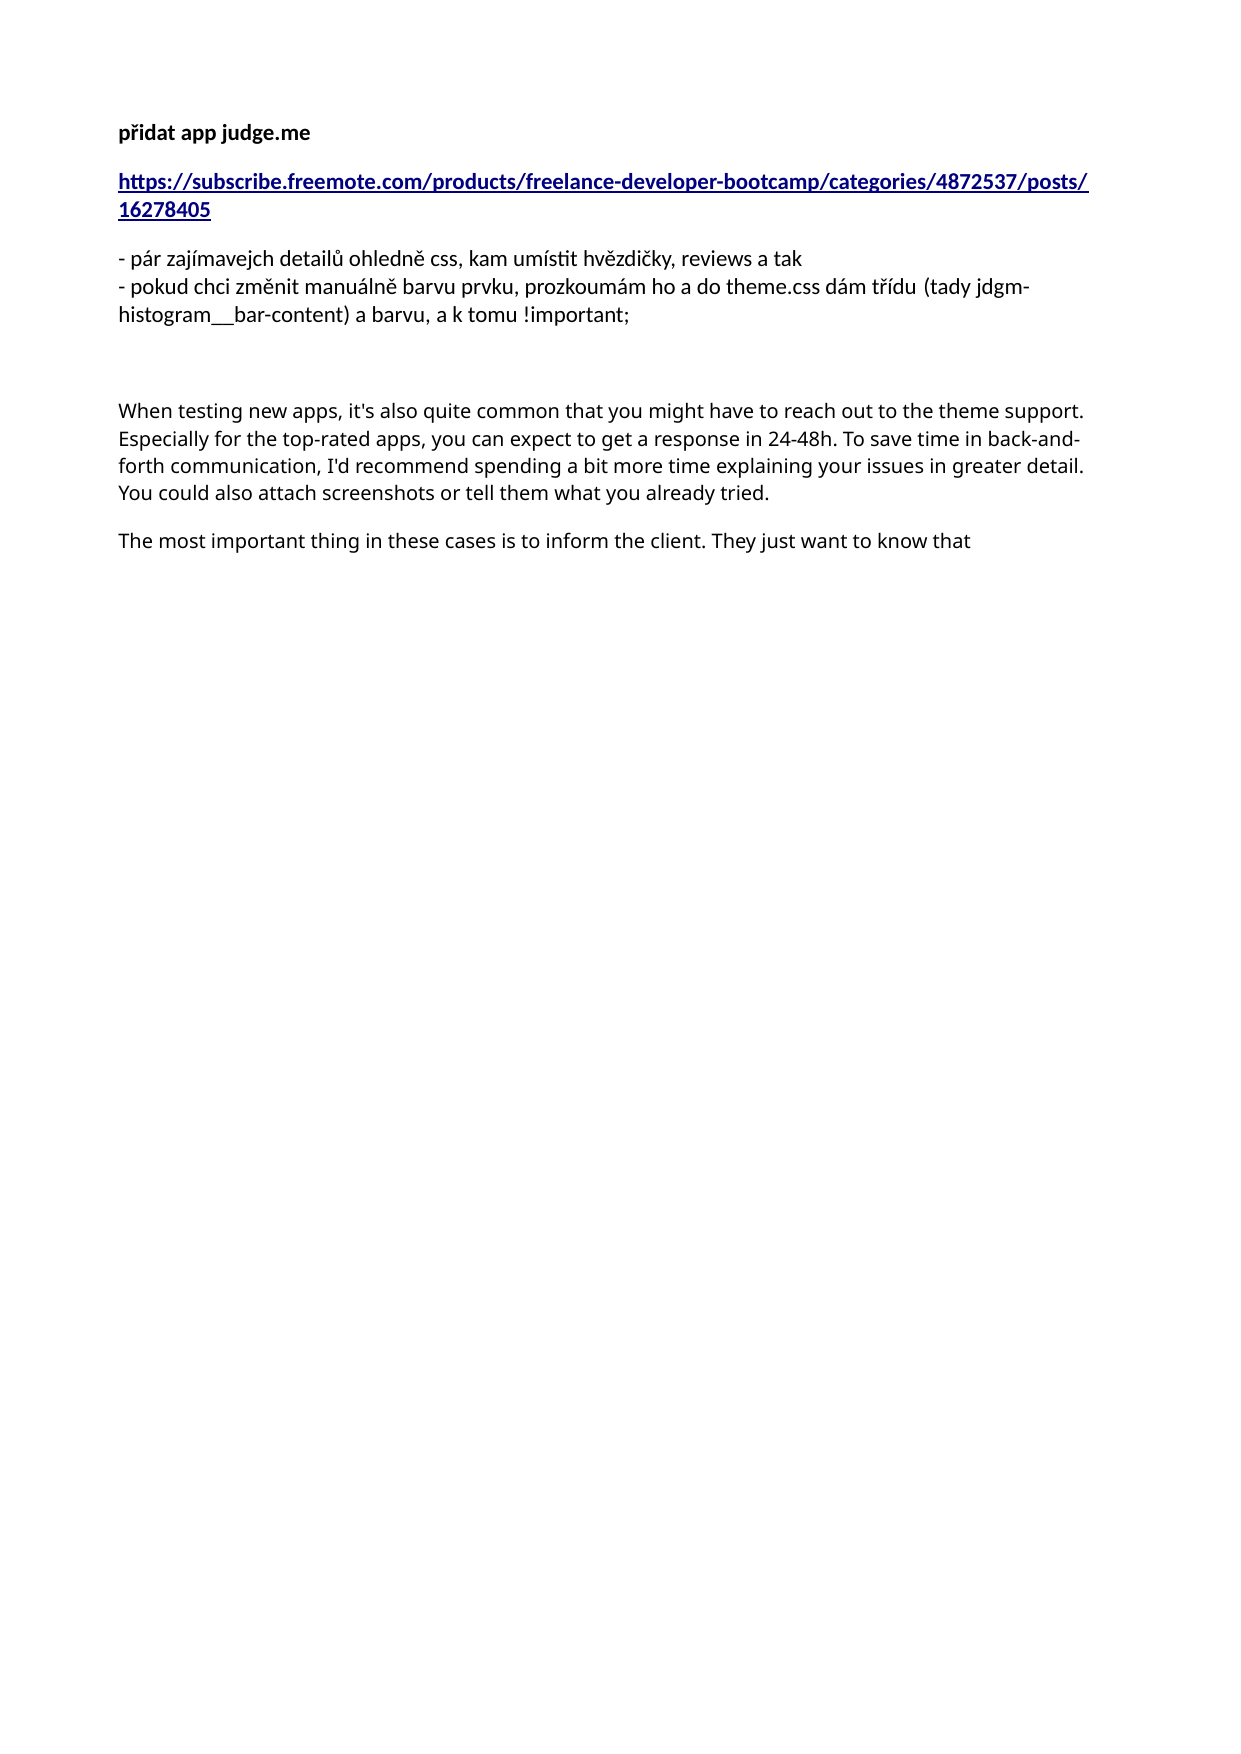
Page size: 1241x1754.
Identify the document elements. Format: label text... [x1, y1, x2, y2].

text https://subscribe.freemote.com/products/freelance-developer-bootcamp/categories/4872537/posts/16278405 [118, 167, 1122, 223]
text - pár zajímavejch detailů ohledně css, kam umístit hvězdičky, reviews a tak - pokud chci změnit manuálně barvu prvku, prozkoumám ho a do theme.css dám třídu (tady jdgm-histogram__bar-content) a barvu, a k tomu !important; [118, 244, 1122, 328]
text When testing new apps, it's also quite common that you might have to reach out to the theme support. Especially for the top-rated apps, you can expect to get a response in 24-48h. To save time in back-and-forth communication, I'd recommend spending a bit more time explaining your issues in greater detail. You could also attach screenshots or tell them what you already tried. [118, 398, 1122, 507]
text The most important thing in these cases is to inform the client. They just want to know that [118, 528, 1122, 555]
text přidat app judge.me [118, 118, 1122, 146]
